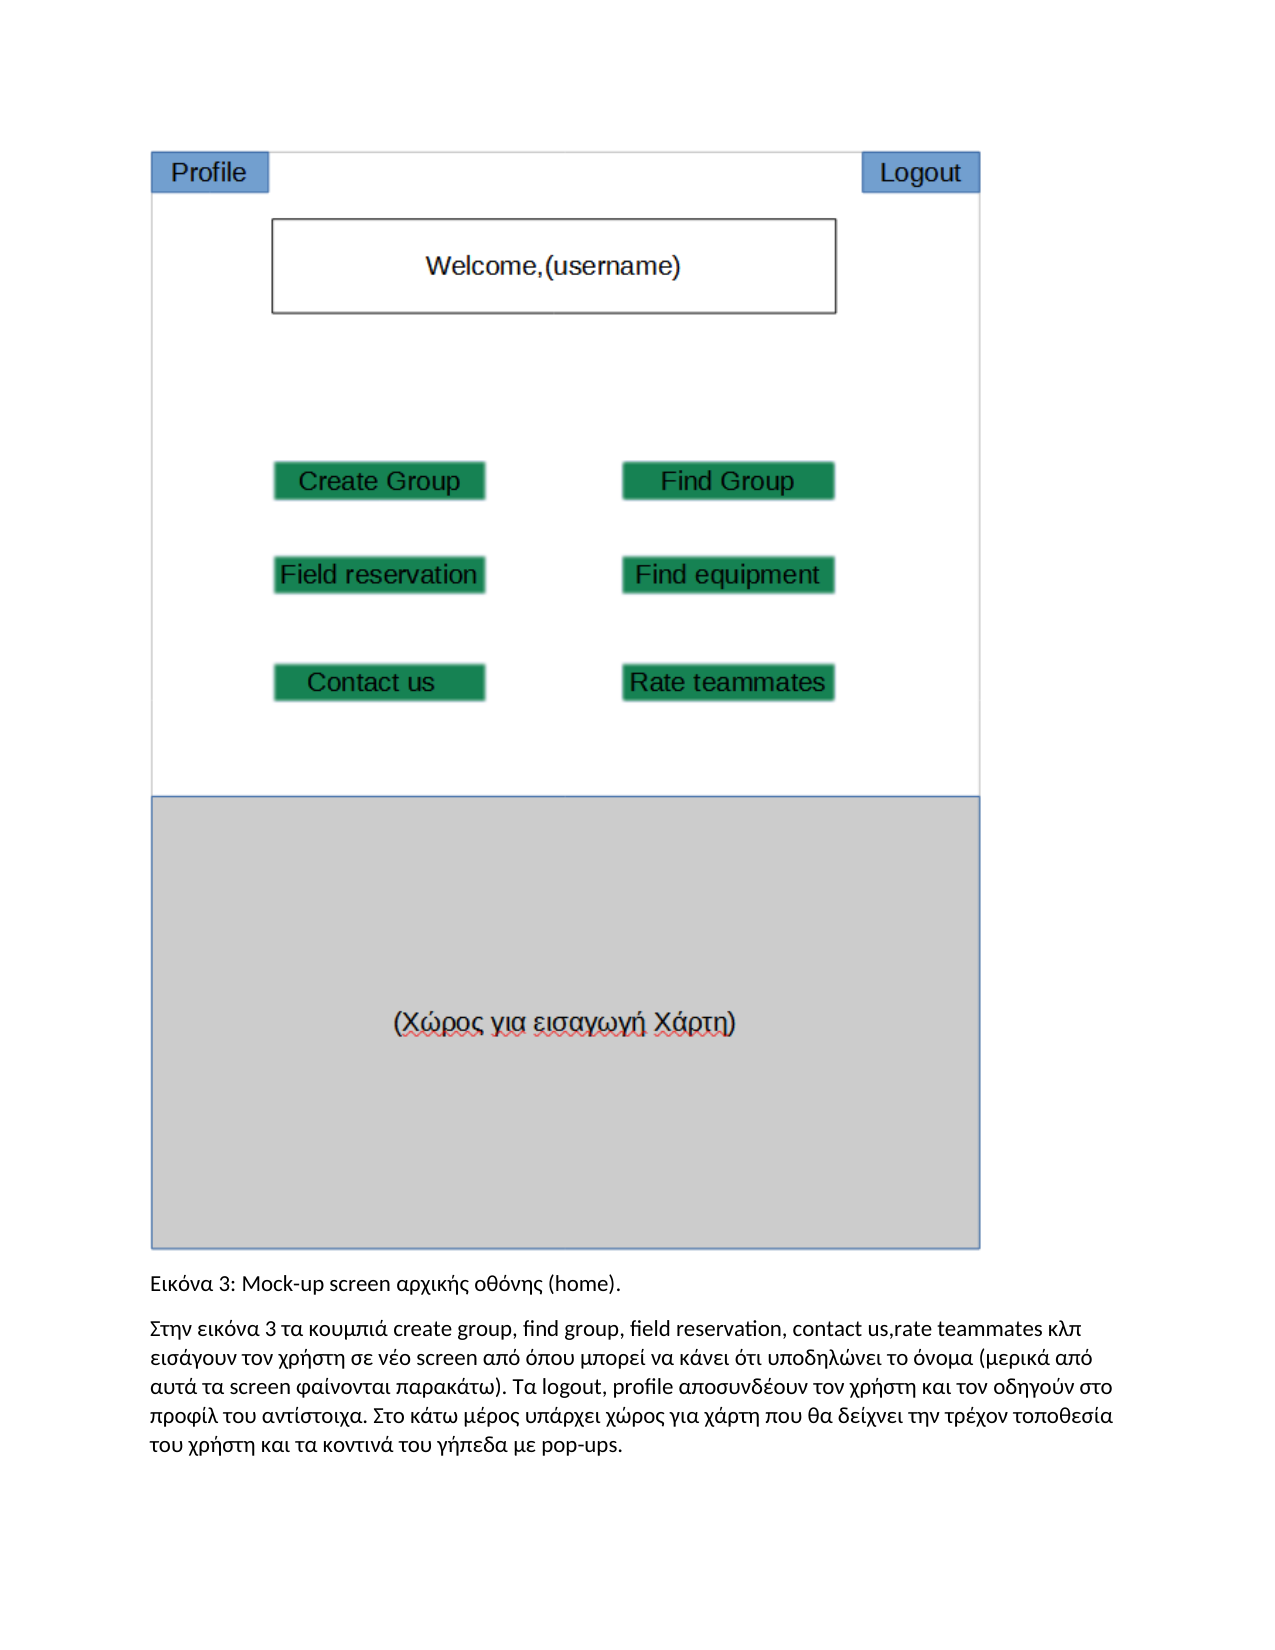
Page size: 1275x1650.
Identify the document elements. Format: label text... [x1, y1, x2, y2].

text Εικόνα 3: Mock-up screen αρχικής οθόνης (home). [150, 1269, 1125, 1297]
text Στην εικόνα 3 τα κουμπιά create group, find group, field reservation, contact us,rate teammates κλπ εισάγουν τον χρήστη σε νέο screen από όπου μπορεί να κάνει ότι υποδηλώνει το όνομα (μερικά από αυτά τα screen φαίνονται παρακάτω). Τα logout, profile αποσυνδέουν τον χρήστη και τον οδηγούν στο προφίλ του αντίστοιχα. Στο κάτω μέρος υπάρχει χώρος για χάρτη που θα δείχνει την τρέχον τοποθεσία του χρήστη και τα κοντινά του γήπεδα με pop-ups. [150, 1314, 1125, 1458]
